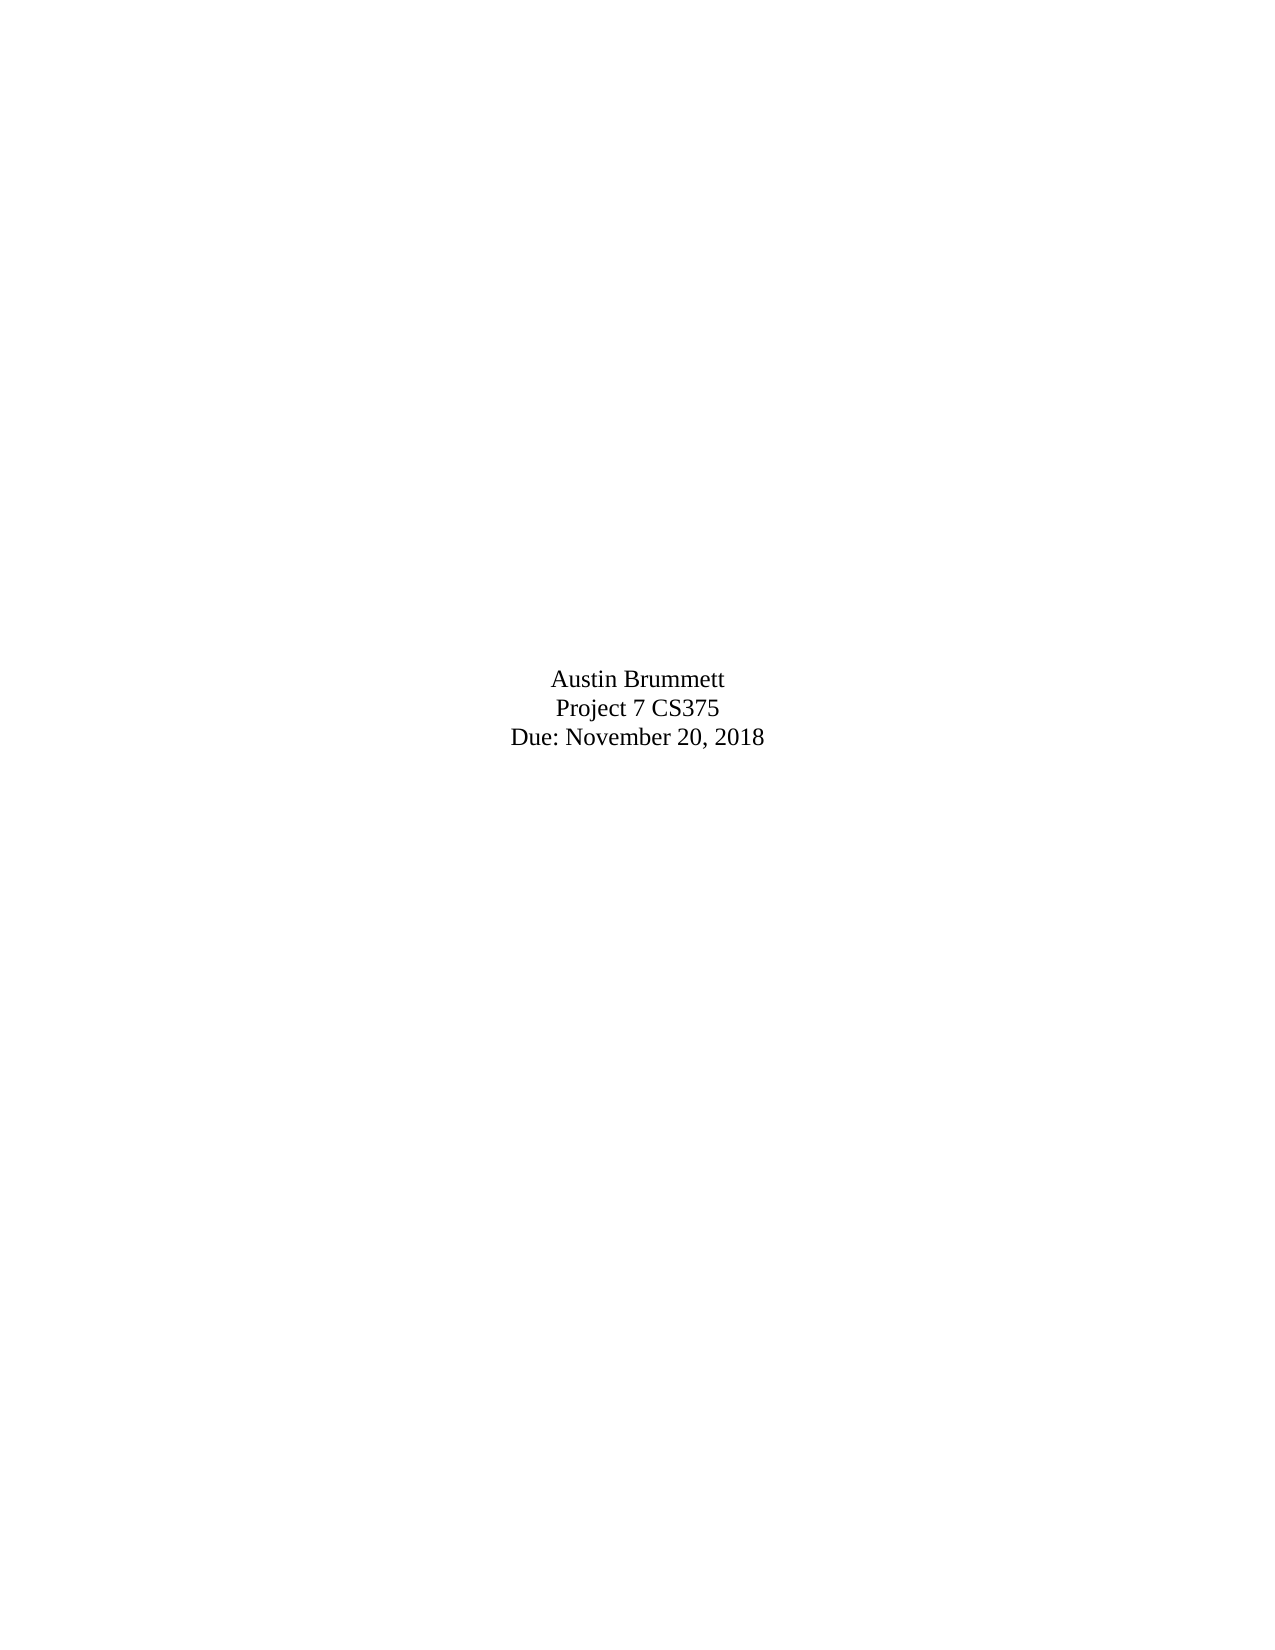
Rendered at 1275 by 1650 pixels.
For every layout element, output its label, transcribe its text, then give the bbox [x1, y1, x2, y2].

text Project 7 CS375 [118, 693, 1157, 722]
text Austin Brummett [118, 664, 1157, 693]
text Due: November 20, 2018 [118, 722, 1157, 751]
